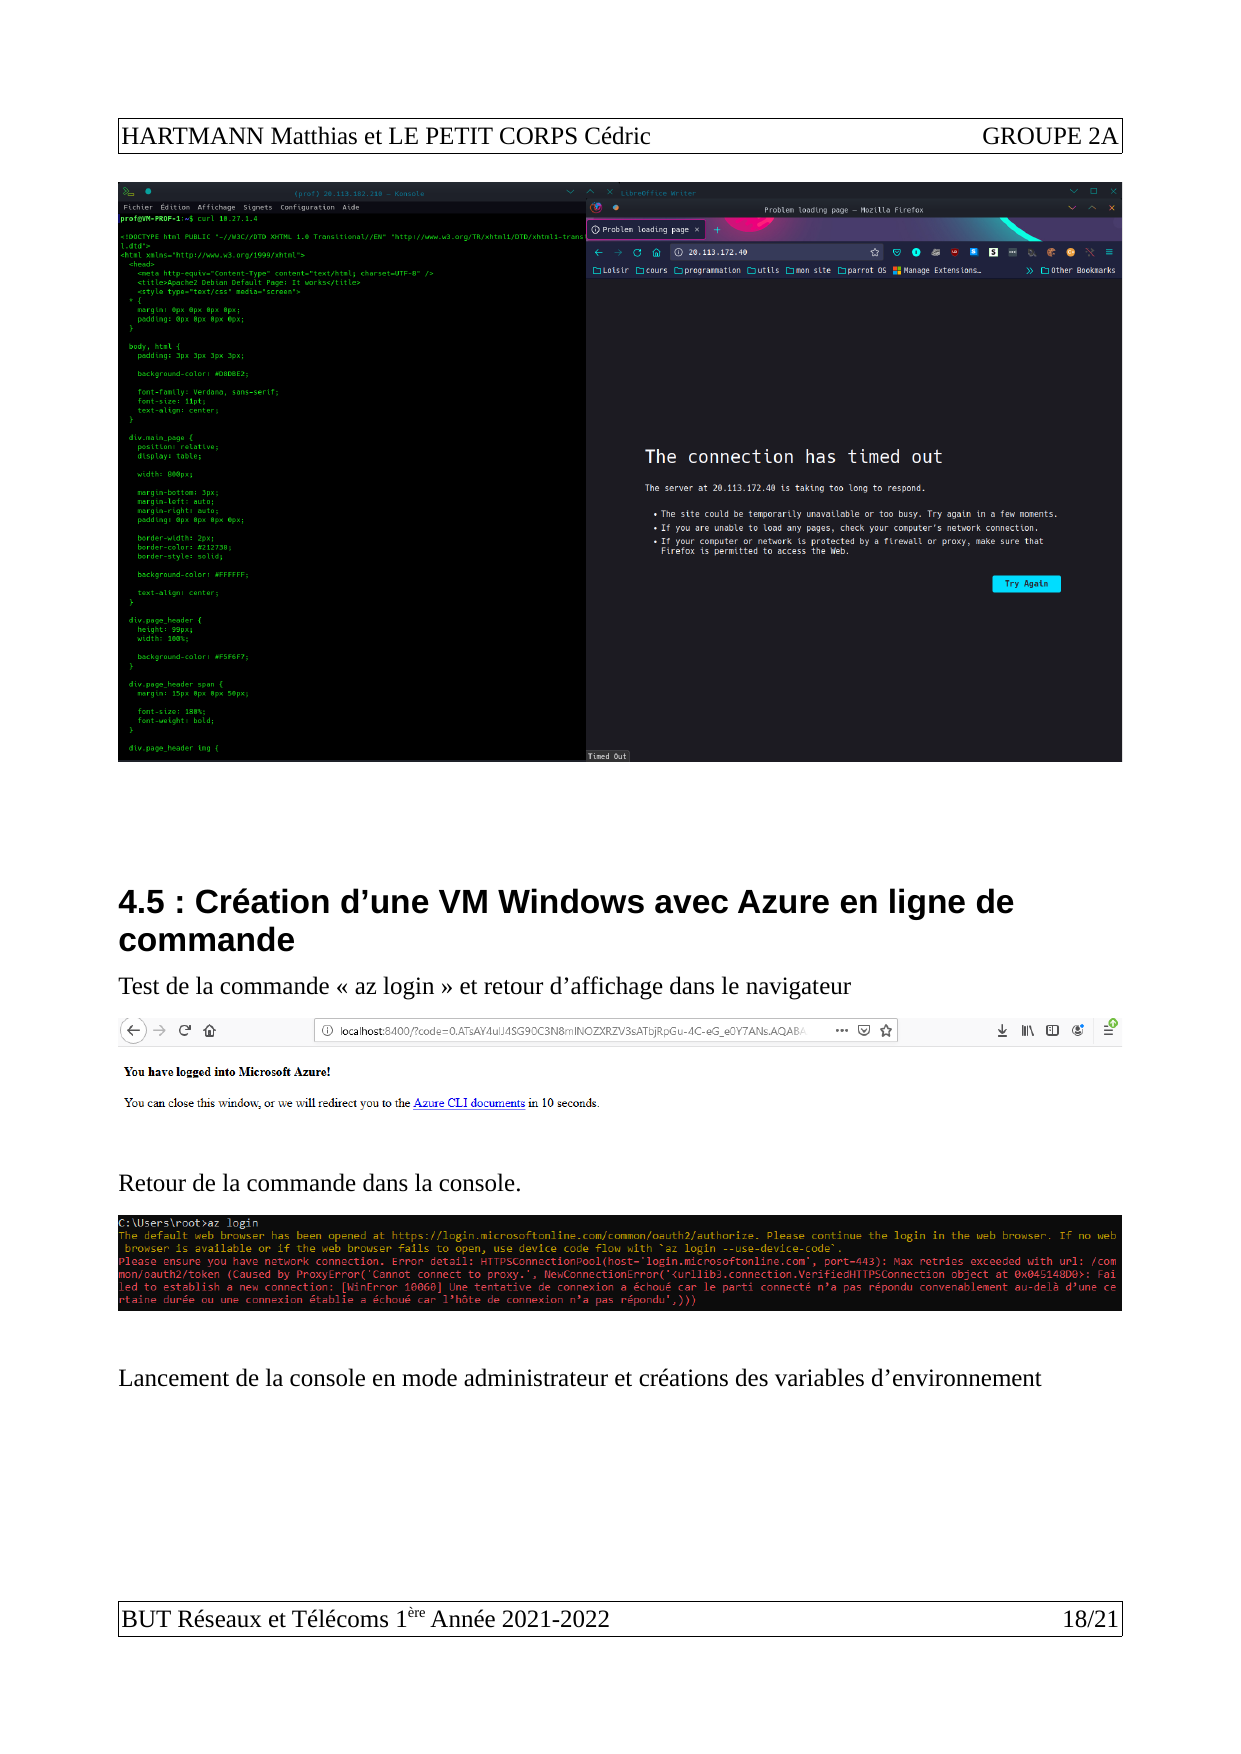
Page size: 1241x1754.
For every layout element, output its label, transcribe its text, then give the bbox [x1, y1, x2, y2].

picture [118, 1215, 1123, 1311]
subtitle 4.5 : Création d’une VM Windows avec Azure en ligne de commande [118, 881, 1122, 959]
picture [118, 1018, 1123, 1117]
text Test de la commande « az login » et retour d’affichage dans le navigateur [118, 971, 1122, 1000]
text Lancement de la console en mode administrateur et créations des variables d’environnement [118, 1363, 1122, 1391]
text Retour de la commande dans la console. [118, 1168, 1122, 1197]
picture [118, 182, 1123, 762]
